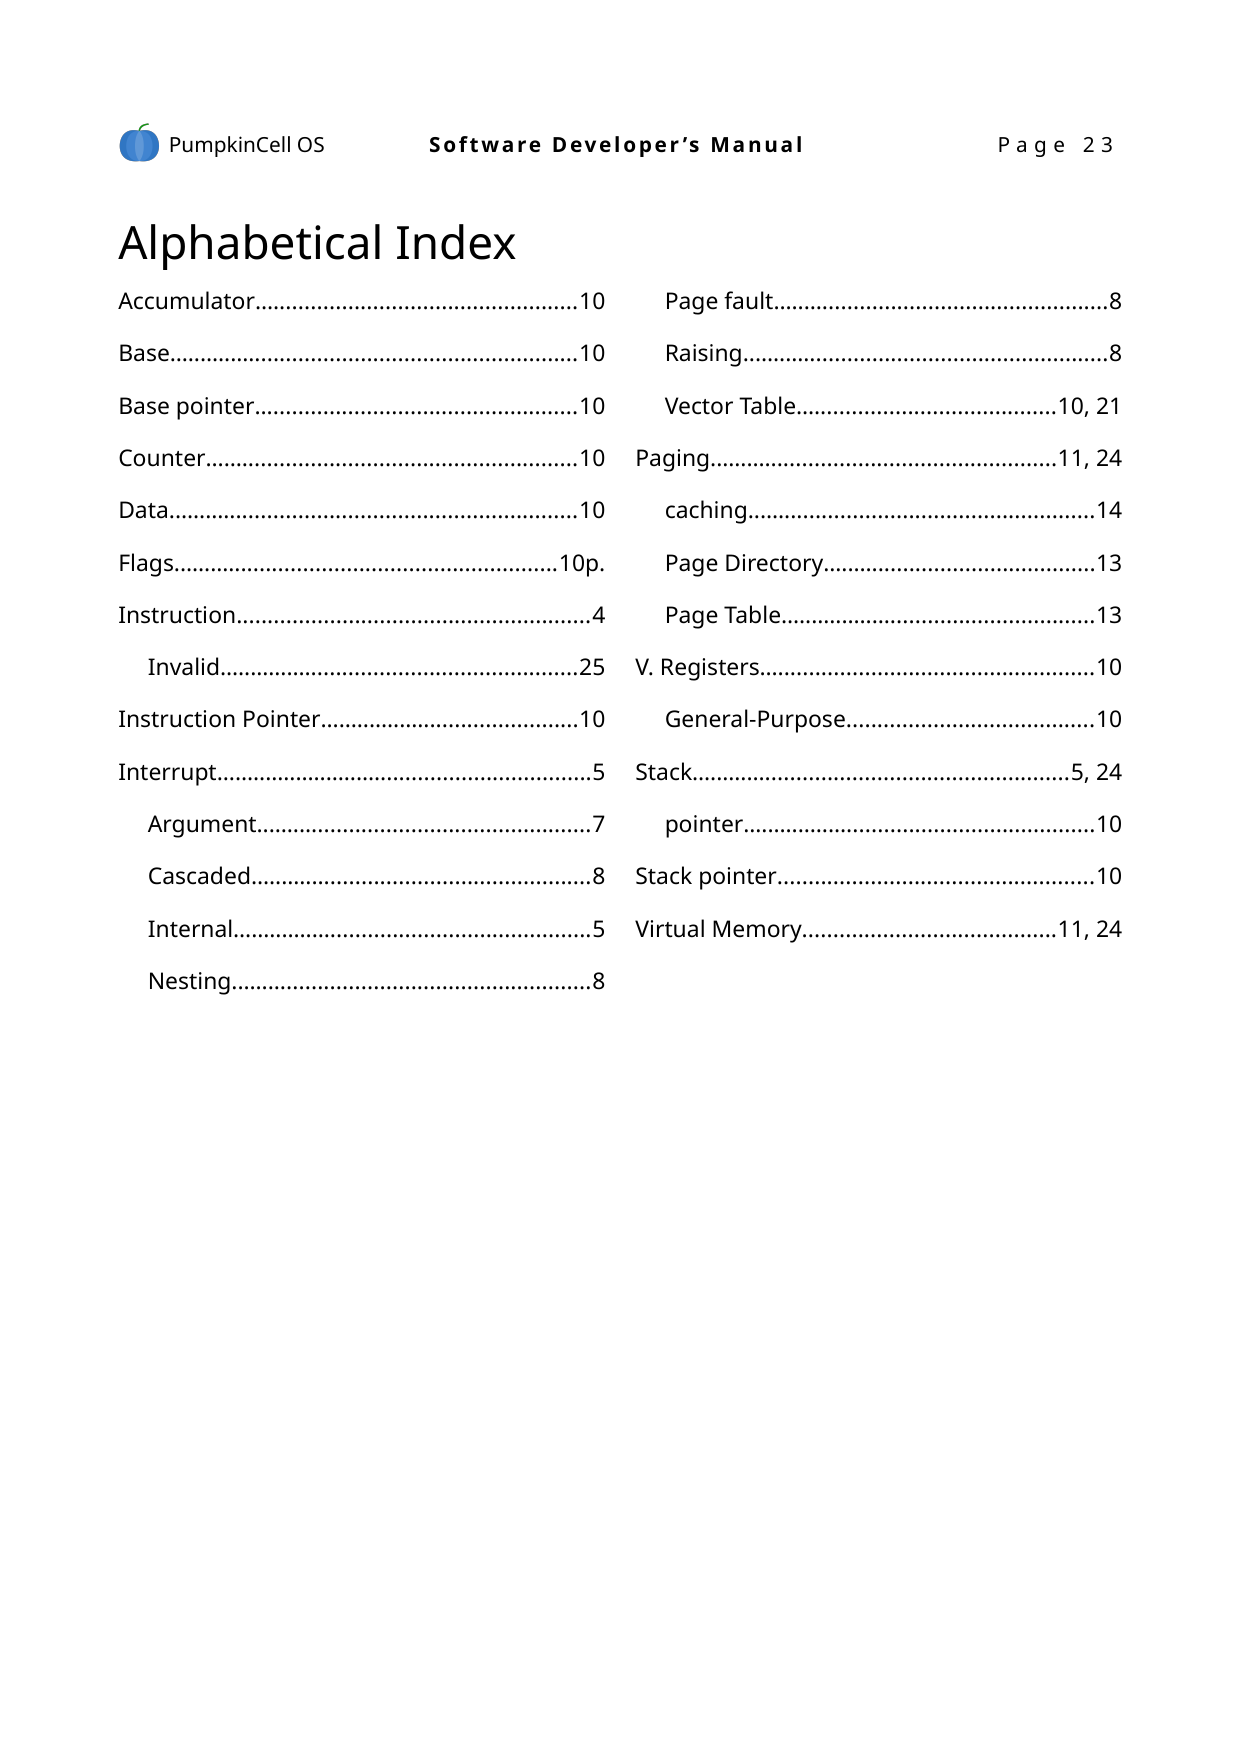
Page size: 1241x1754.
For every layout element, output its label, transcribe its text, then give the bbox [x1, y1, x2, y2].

text V. Registers 10 [635, 651, 1122, 682]
text Accumulator 10 [118, 285, 605, 316]
text pointer 10 [664, 808, 1122, 839]
text Data 10 [118, 494, 605, 525]
text Base 10 [118, 337, 605, 368]
text Instruction Pointer 10 [118, 703, 605, 734]
text Page fault 8 [664, 285, 1122, 316]
text Page Directory 13 [664, 546, 1122, 578]
picture [115, 118, 164, 167]
text Invalid 25 [148, 651, 605, 682]
text Page Table 13 [664, 599, 1122, 630]
text Paging 11, 24 [635, 442, 1122, 473]
text General-Purpose 10 [664, 703, 1122, 734]
text Vector Table 10, 21 [664, 389, 1122, 421]
text Flags 10p. [118, 546, 605, 578]
text Stack pointer 10 [635, 860, 1122, 891]
text Nesting 8 [148, 965, 605, 996]
text Base pointer 10 [118, 389, 605, 421]
text Argument 7 [148, 808, 605, 839]
text Interrupt 5 [118, 756, 605, 787]
text Raising 8 [664, 337, 1122, 368]
text Counter 10 [118, 442, 605, 473]
text Virtual Memory 11, 24 [635, 912, 1122, 944]
text Stack 5, 24 [635, 756, 1122, 787]
subtitle Alphabetical Index [118, 210, 1122, 272]
text Internal 5 [148, 912, 605, 944]
text Cascaded 8 [148, 860, 605, 891]
text caching 14 [664, 494, 1122, 525]
text Instruction 4 [118, 599, 605, 630]
